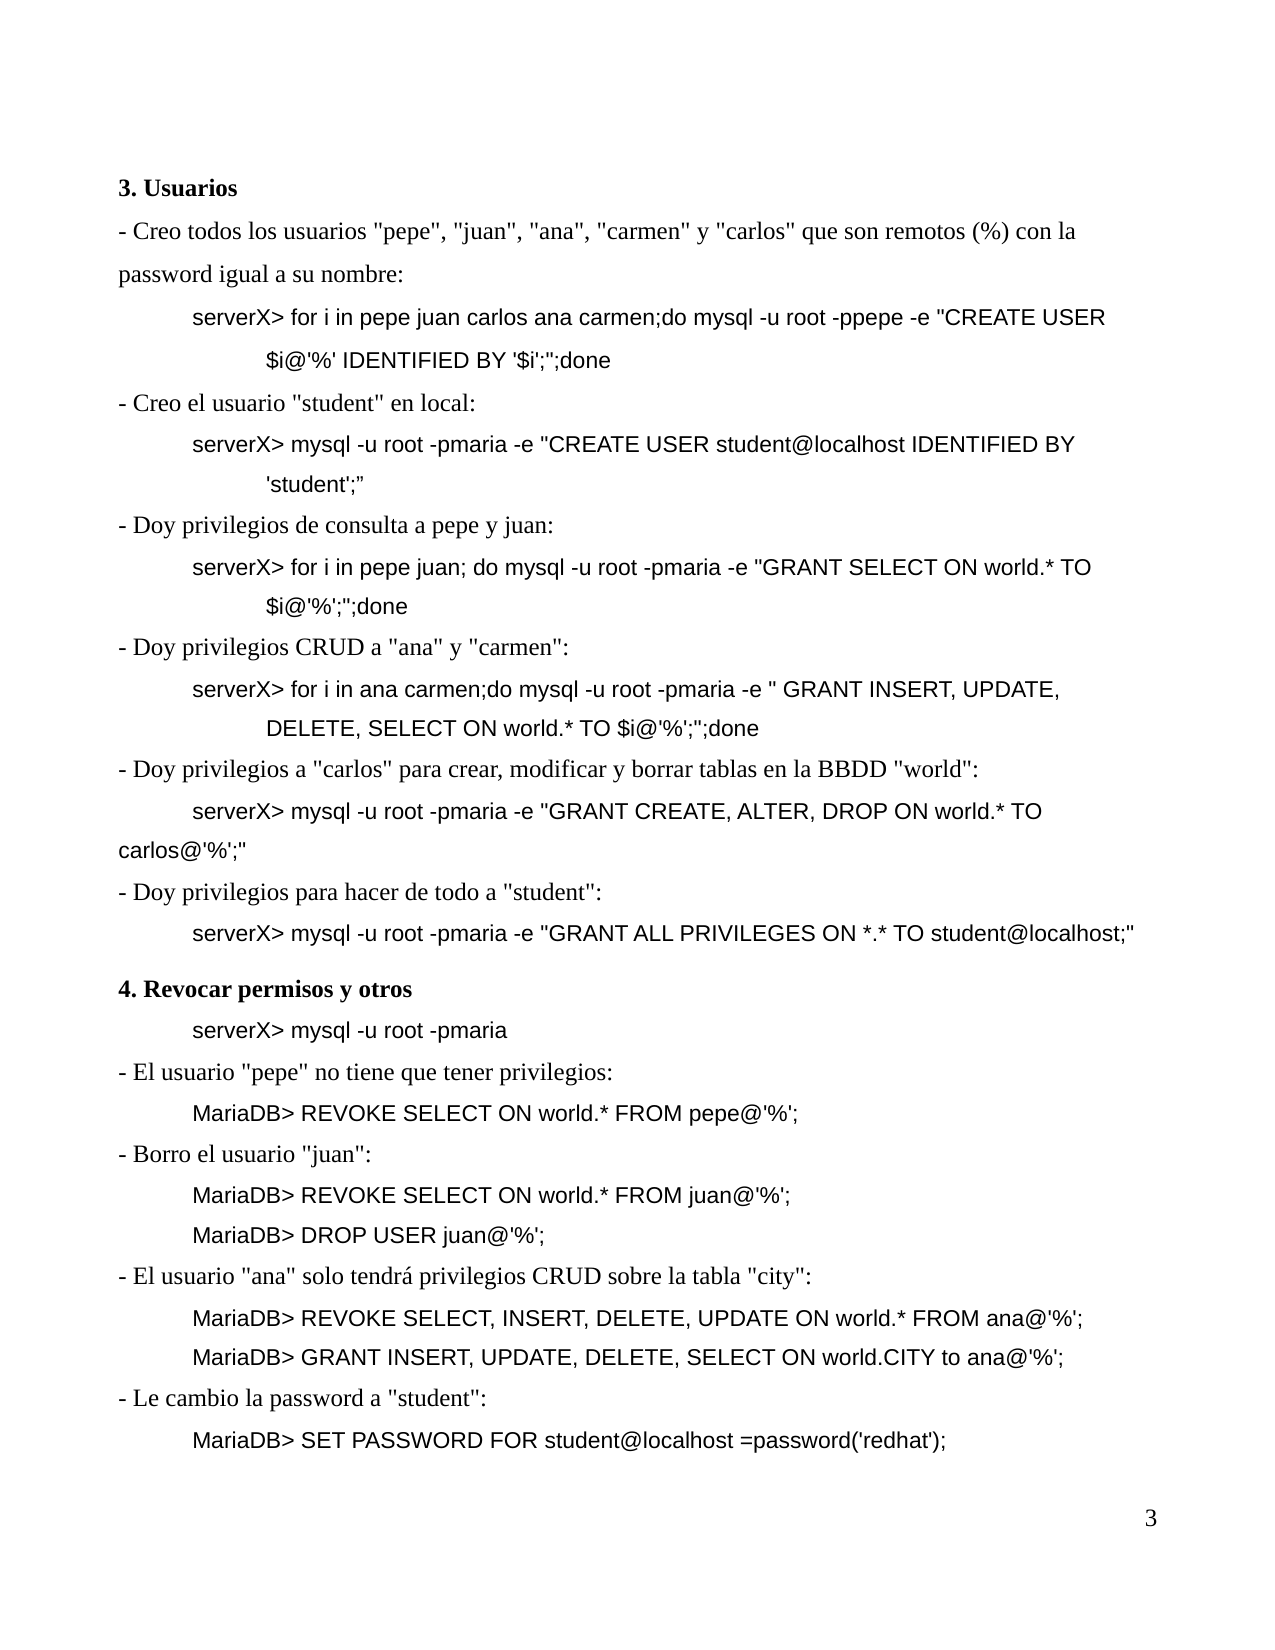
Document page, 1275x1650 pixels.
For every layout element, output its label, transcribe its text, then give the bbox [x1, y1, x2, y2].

text - El usuario "ana" solo tendrá privilegios CRUD sobre la tabla "city": [118, 1261, 1157, 1290]
text - Creo el usuario "student" en local: [118, 388, 1157, 417]
text MariaDB> SET PASSWORD FOR student@localhost =password('redhat'); [118, 1427, 1157, 1453]
text serverX> mysql -u root -pmaria [118, 1017, 1157, 1044]
text 3. Usuarios [118, 173, 1157, 201]
text MariaDB> GRANT INSERT, UPDATE, DELETE, SELECT ON world.CITY to ana@'%'; [118, 1344, 1157, 1370]
text serverX> for i in pepe juan; do mysql -u root -pmaria -e "GRANT SELECT ON world.* TO $i@'%';";done [118, 553, 1157, 619]
text MariaDB> REVOKE SELECT, INSERT, DELETE, UPDATE ON world.* FROM ana@'%'; [118, 1304, 1157, 1331]
text MariaDB> DROP USER juan@'%'; [118, 1222, 1157, 1248]
text - El usuario "pepe" no tiene que tener privilegios: [118, 1057, 1157, 1086]
text - Doy privilegios CRUD a "ana" y "carmen": [118, 632, 1157, 661]
text serverX> for i in ana carmen;do mysql -u root -pmaria -e " GRANT INSERT, UPDATE, DELETE, SELECT ON world.* TO $i@'%';";done [118, 676, 1157, 741]
text serverX> mysql -u root -pmaria -e "CREATE USER student@localhost IDENTIFIED BY 'student';” [118, 431, 1157, 497]
text serverX> mysql -u root -pmaria -e "GRANT ALL PRIVILEGES ON *.* TO student@localhost;" [118, 920, 1157, 946]
text - Doy privilegios de consulta a pepe y juan: [118, 510, 1157, 539]
text - Le cambio la password a "student": [118, 1383, 1157, 1412]
text serverX> for i in pepe juan carlos ana carmen;do mysql -u root -ppepe -e "CREATE USER $i@'%' IDENTIFIED BY '$i';";done [118, 302, 1157, 374]
text - Creo todos los usuarios "pepe", "juan", "ana", "carmen" y "carlos" que son remotos (%) con la password igual a su nombre: [118, 216, 1157, 288]
text - Doy privilegios para hacer de todo a "student": [118, 877, 1157, 905]
text MariaDB> REVOKE SELECT ON world.* FROM pepe@'%'; [118, 1100, 1157, 1126]
text - Borro el usuario "juan": [118, 1139, 1157, 1168]
text MariaDB> REVOKE SELECT ON world.* FROM juan@'%'; [118, 1182, 1157, 1209]
text serverX> mysql -u root -pmaria -e "GRANT CREATE, ALTER, DROP ON world.* TO carlos@'%';" [118, 798, 1157, 863]
text 4. Revocar permisos y otros [118, 974, 1157, 1003]
text - Doy privilegios a "carlos" para crear, modificar y borrar tablas en la BBDD "world": [118, 754, 1157, 783]
